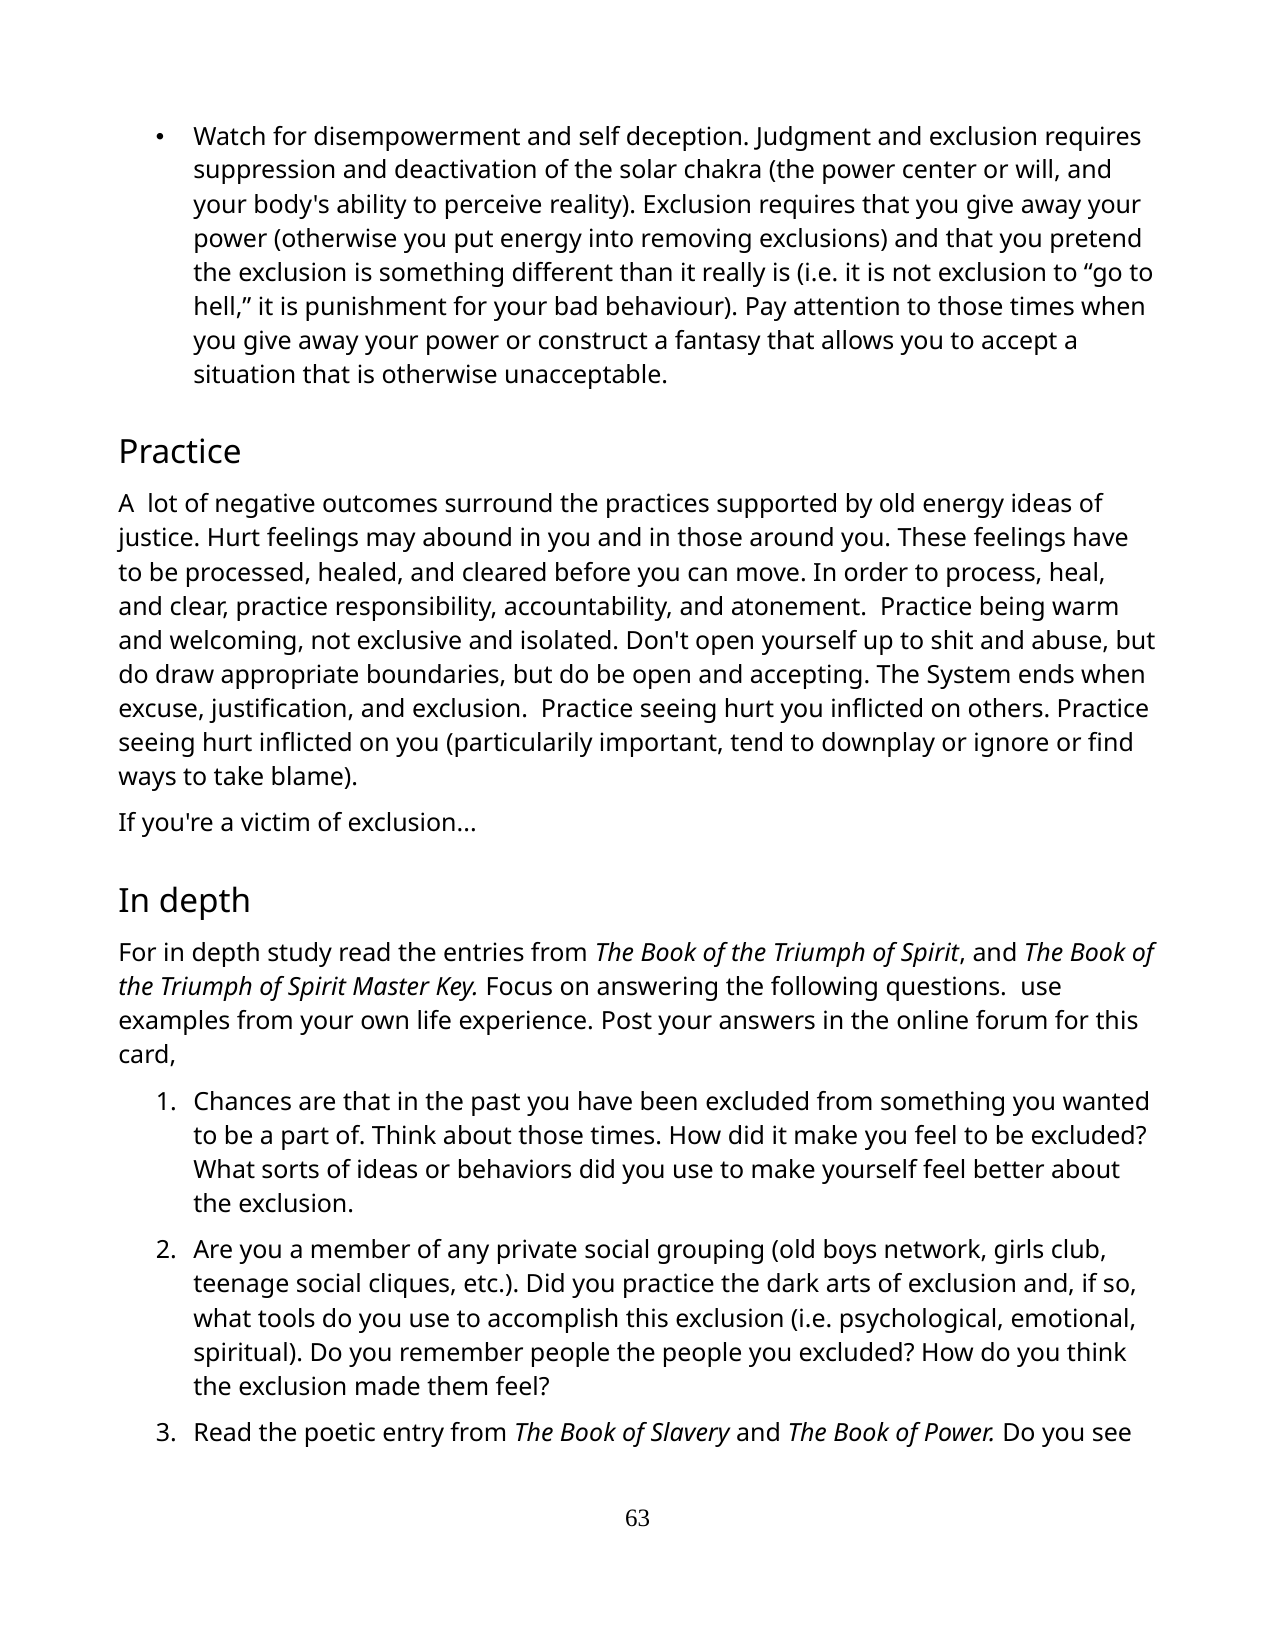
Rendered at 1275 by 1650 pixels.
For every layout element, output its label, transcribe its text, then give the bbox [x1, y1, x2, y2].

list Are you a member of any private social grouping (old boys network, girls club, teenage social cliques, etc.). Did you practice the dark arts of exclusion and, if so, what tools do you use to accomplish this exclusion (i.e. psychological, emotional, spiritual). Do you remember people the people you excluded? How do you think the exclusion made them feel? [156, 1232, 1157, 1402]
list Chances are that in the past you have been excluded from something you wanted to be a part of. Think about those times. How did it make you feel to be excluded? What sorts of ideas or behaviors did you use to make yourself feel better about the exclusion. [156, 1083, 1157, 1219]
subtitle In depth [118, 877, 1157, 922]
list Watch for disempowerment and self deception. Judgment and exclusion requires suppression and deactivation of the solar chakra (the power center or will, and your body's ability to perceive reality). Exclusion requires that you give away your power (otherwise you put energy into removing exclusions) and that you pretend the exclusion is something different than it really is (i.e. it is not exclusion to “go to hell,” it is punishment for your bad behaviour). Pay attention to those times when you give away your power or construct a fantasy that allows you to accept a situation that is otherwise unacceptable. [156, 118, 1157, 391]
list Read the poetic entry from The Book of Slavery and The Book of Power. Do you see [156, 1415, 1157, 1449]
text For in depth study read the entries from The Book of the Triumph of Spirit, and The Book of the Triumph of Spirit Master Key. Focus on answering the following questions. use examples from your own life experience. Post your answers in the online forum for this card, [118, 934, 1157, 1071]
subtitle Practice [118, 428, 1157, 473]
text A lot of negative outcomes surround the practices supported by old energy ideas of justice. Hurt feelings may abound in you and in those around you. These feelings have to be processed, healed, and cleared before you can move. In order to process, heal, and clear, practice responsibility, accountability, and atonement. Practice being warm and welcoming, not exclusive and isolated. Don't open yourself up to shit and abuse, but do draw appropriate boundaries, but do be open and accepting. The System ends when excuse, justification, and exclusion. Practice seeing hurt you inflicted on others. Practice seeing hurt inflicted on you (particularily important, tend to downplay or ignore or find ways to take blame). [118, 486, 1157, 793]
text If you're a victim of exclusion... [118, 805, 1157, 839]
